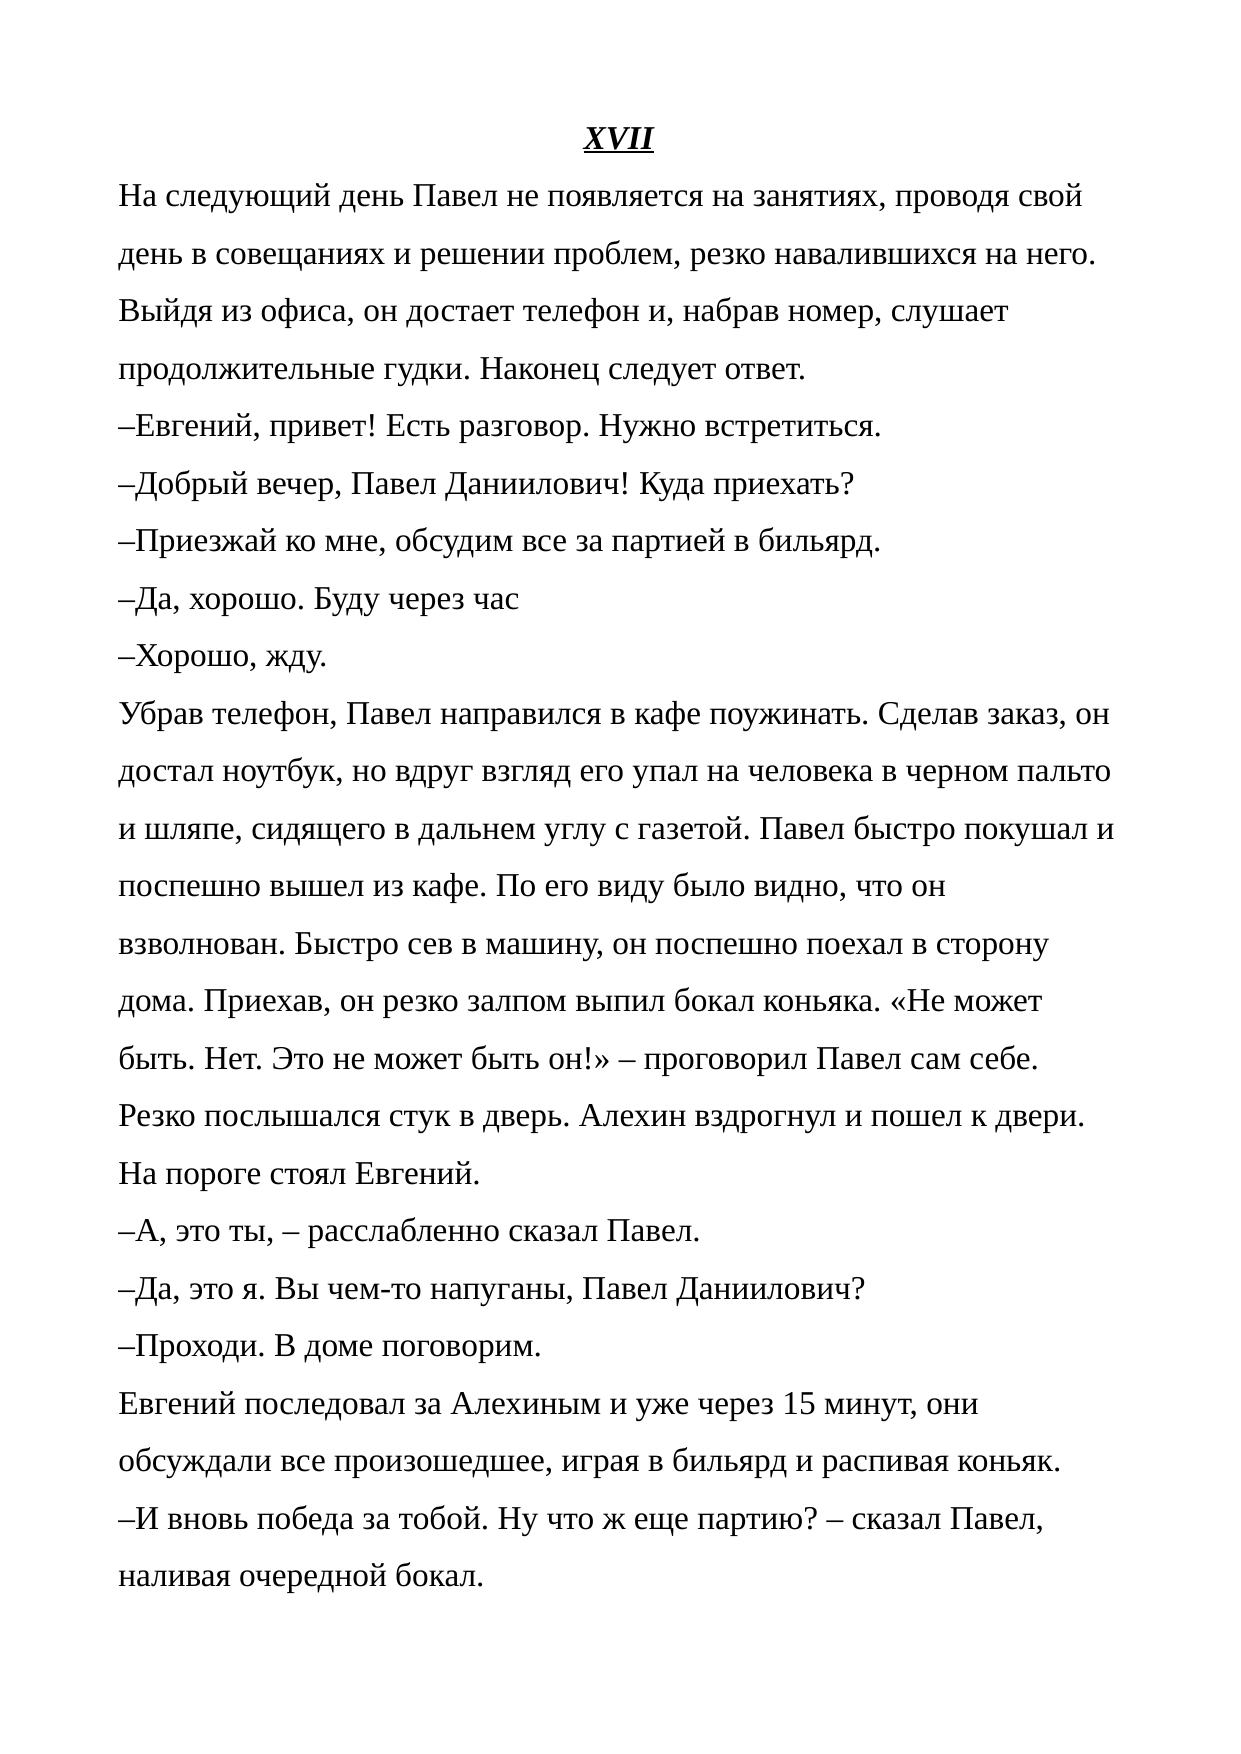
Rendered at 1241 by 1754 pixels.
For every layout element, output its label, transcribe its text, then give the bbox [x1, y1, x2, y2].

text –А, это ты, – расслабленно сказал Павел. [118, 1211, 1122, 1249]
text Убрав телефон, Павел направился в кафе поужинать. Сделав заказ, он достал ноутбук, но вдруг взгляд его упал на человека в черном пальто и шляпе, сидящего в дальнем углу с газетой. Павел быстро покушал и поспешно вышел из кафе. По его виду было видно, что он взволнован. Быстро сев в машину, он поспешно поехал в сторону дома. Приехав, он резко залпом выпил бокал коньяка. «Не может быть. Нет. Это не может быть он!» – проговорил Павел сам себе. Резко послышался стук в дверь. Алехин вздрогнул и пошел к двери. На пороге стоял Евгений. [118, 693, 1122, 1191]
text –Евгений, привет! Есть разговор. Нужно встретиться. [118, 406, 1122, 444]
text На следующий день Павел не появляется на занятиях, проводя свой день в совещаниях и решении проблем, резко навалившихся на него. Выйдя из офиса, он достает телефон и, набрав номер, слушает продолжительные гудки. Наконец следует ответ. [118, 176, 1122, 386]
text –Да, это я. Вы чем-то напуганы, Павел Даниилович? [118, 1268, 1122, 1306]
text –И вновь победа за тобой. Ну что ж еще партию? – сказал Павел, наливая очередной бокал. [118, 1498, 1122, 1594]
text –Добрый вечер, Павел Даниилович! Куда приехать? [118, 463, 1122, 501]
text –Приезжай ко мне, обсудим все за партией в бильярд. [118, 521, 1122, 559]
text XVII [118, 118, 1122, 156]
text Евгений последовал за Алехиным и уже через 15 минут, они обсуждали все произошедшее, играя в бильярд и распивая коньяк. [118, 1383, 1122, 1479]
text –Проходи. В доме поговорим. [118, 1326, 1122, 1364]
text –Да, хорошо. Буду через час [118, 578, 1122, 616]
text –Хорошо, жду. [118, 636, 1122, 674]
